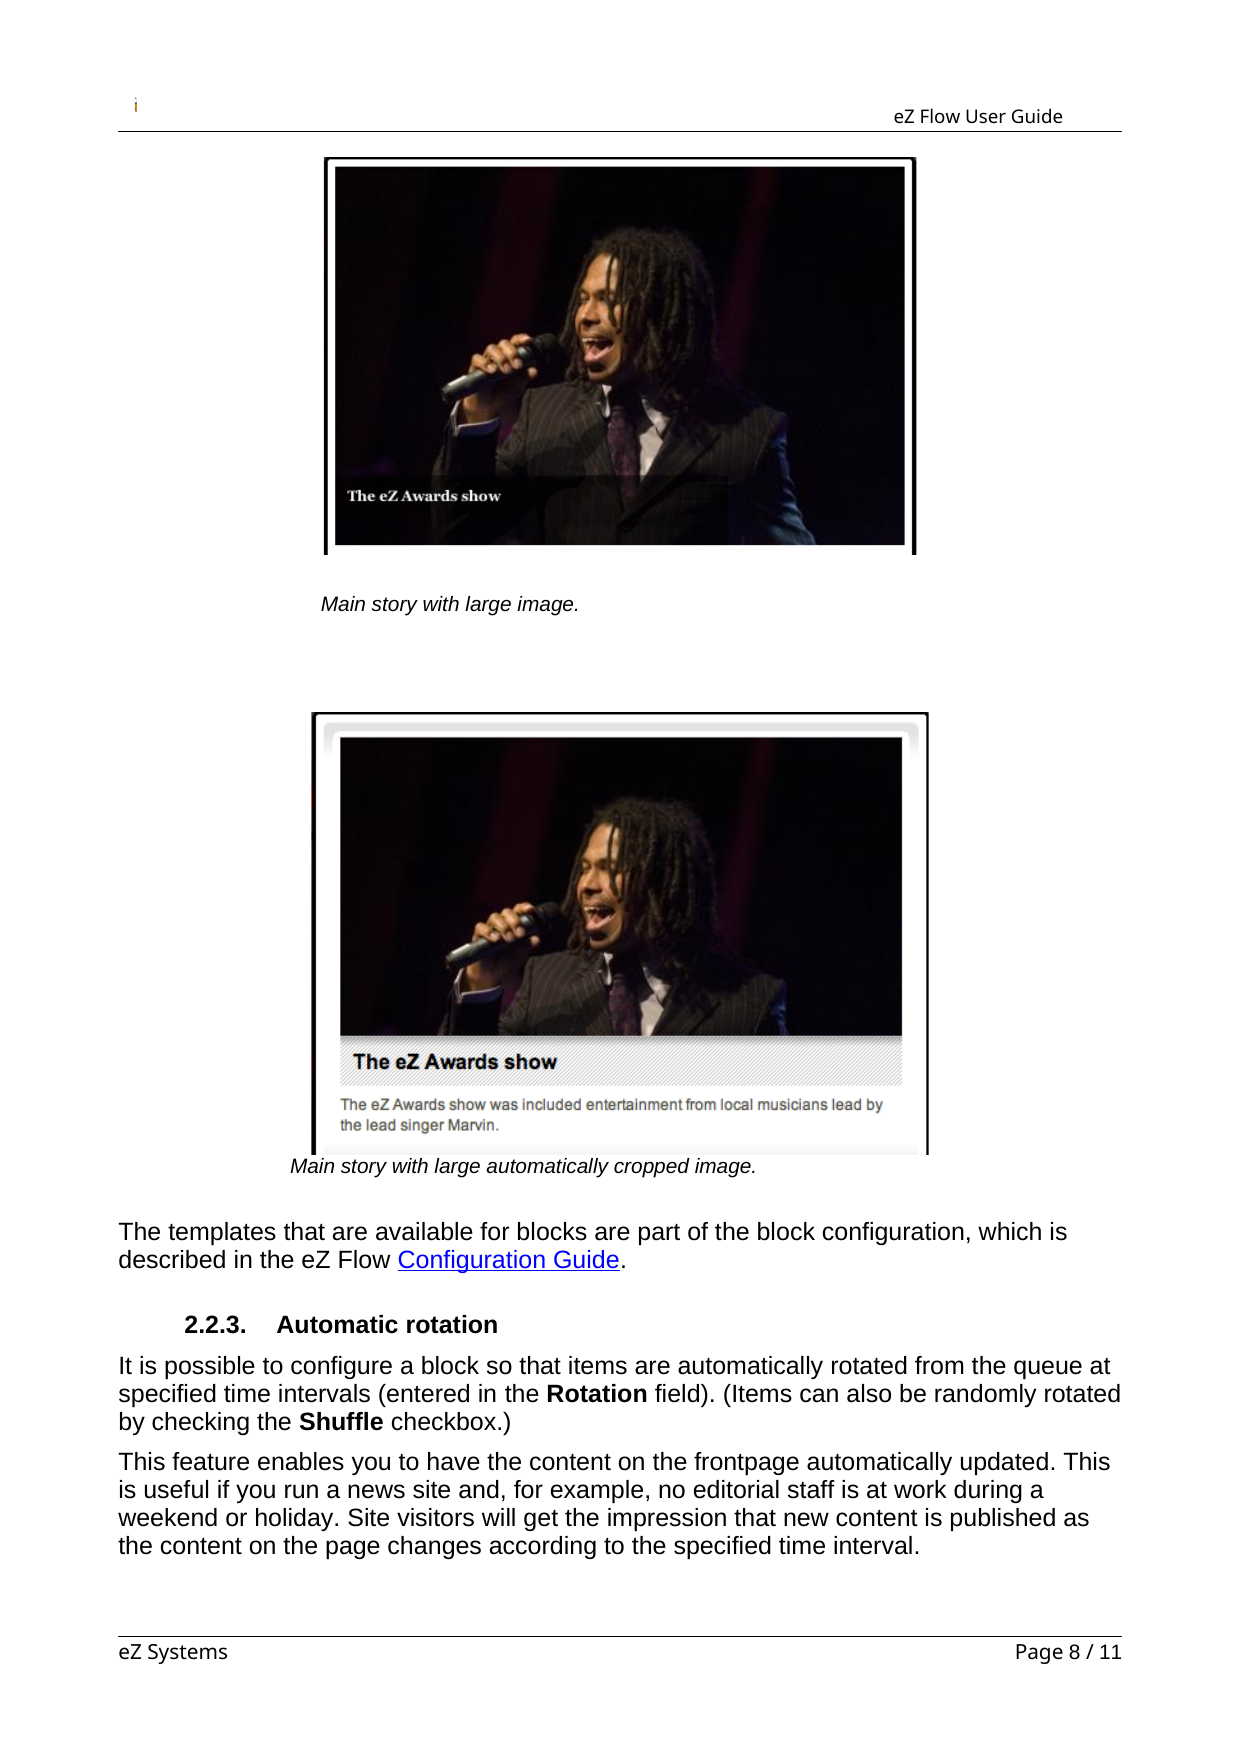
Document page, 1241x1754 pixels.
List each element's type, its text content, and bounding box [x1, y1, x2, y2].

text It is possible to configure a block so that items are automatically rotated from the queue at specified time intervals (entered in the Rotation field). (Items can also be randomly rotated by checking the Shuffle checkbox.) [118, 1352, 1122, 1436]
text Main story with large automatically cropped image. [290, 725, 950, 1178]
subtitle Automatic rotation [177, 1311, 1122, 1339]
picture [323, 157, 917, 555]
text Main story with large image. [321, 592, 917, 615]
picture [311, 712, 929, 1155]
text This feature enables you to have the content on the frontpage automatically updated. This is useful if you run a news site and, for example, no editorial staff is at work during a weekend or holiday. Site visitors will get the impression that new content is published as the content on the page changes according to the specified time interval. [118, 1448, 1122, 1560]
text The templates that are available for blocks are part of the block configuration, which is described in the eZ Flow Configuration Guide. [118, 1218, 1122, 1274]
